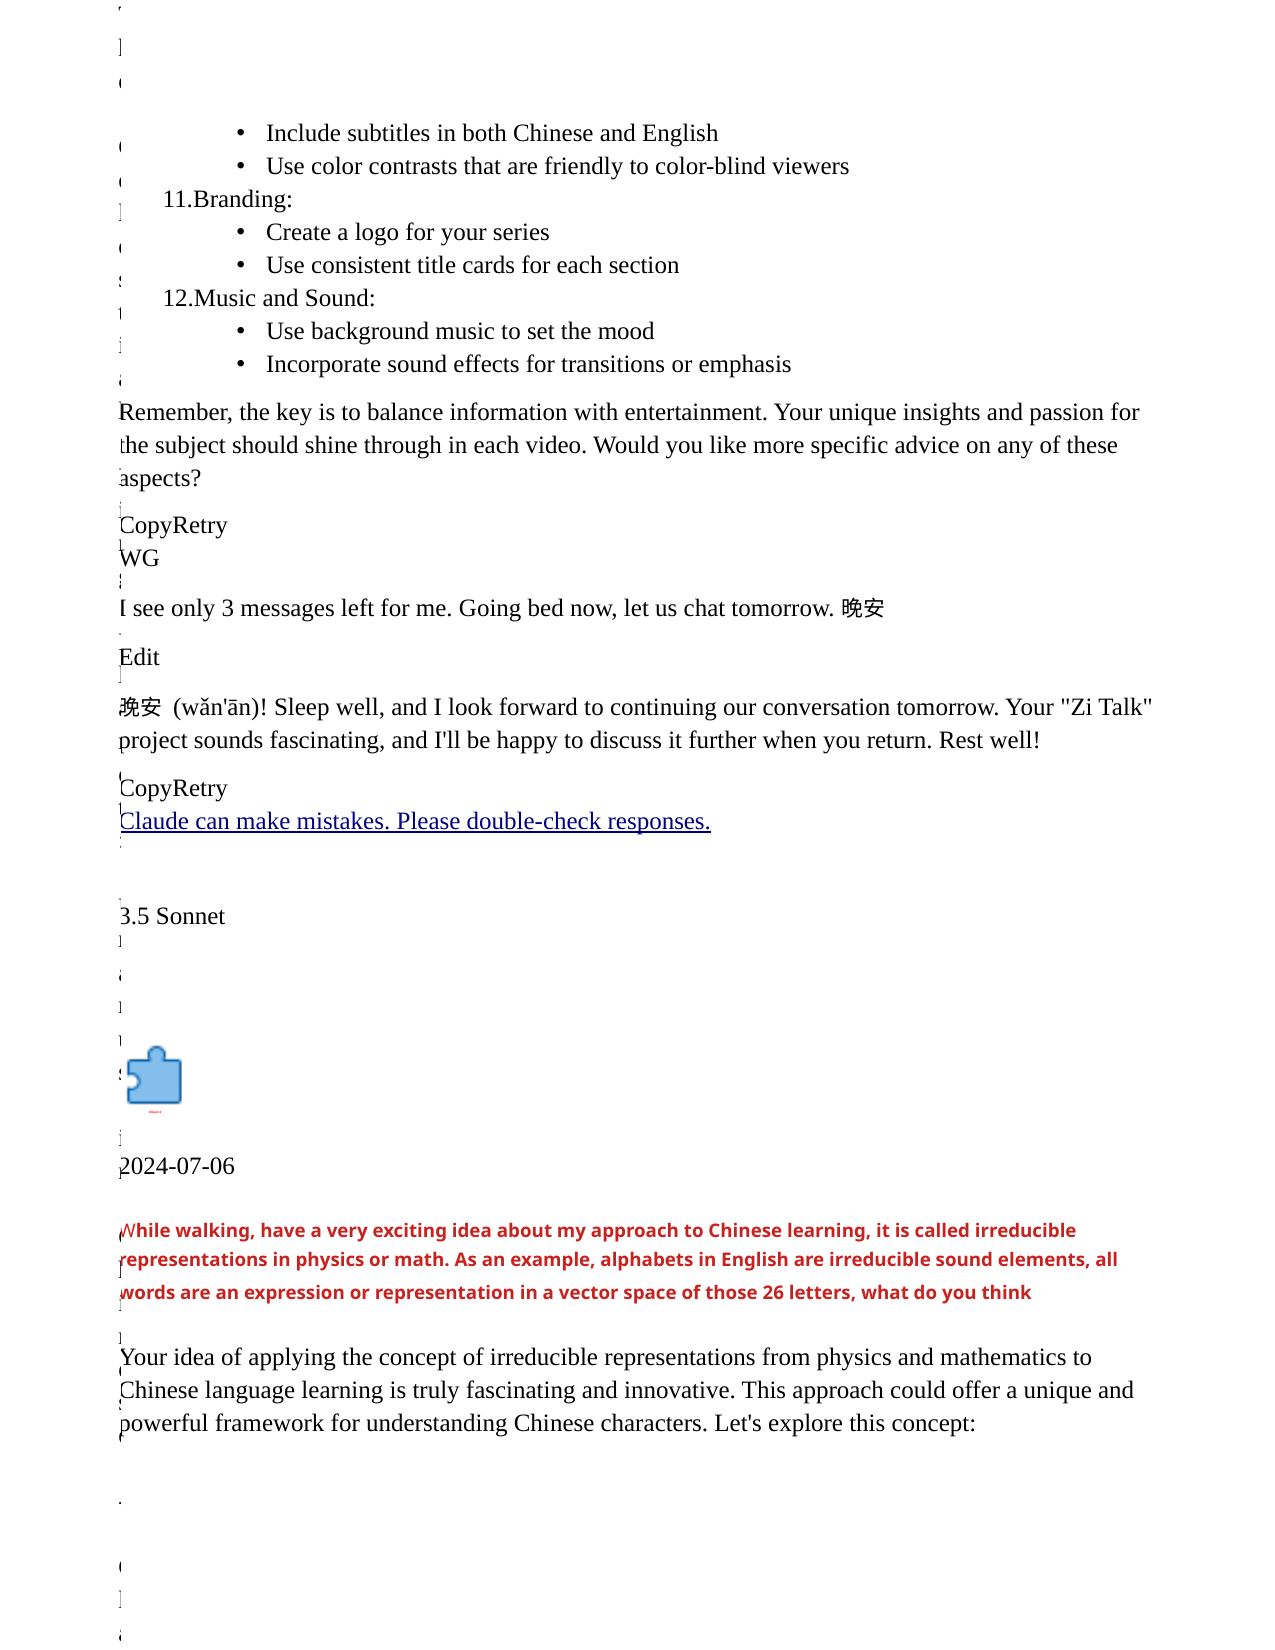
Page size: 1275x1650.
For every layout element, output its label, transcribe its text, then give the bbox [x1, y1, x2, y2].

text Remember, the key is to balance information with entertainment. Your unique insights and passion for the subject should shine through in each video. Would you like more specific advice on any of these aspects? [121, 397, 1157, 492]
text Claude can make mistakes. Please double-check responses. [121, 806, 1157, 835]
list Branding: [162, 184, 1157, 213]
list Use consistent title cards for each section [236, 250, 1157, 279]
text Edit [121, 642, 1157, 671]
list Music and Sound: [162, 283, 1157, 312]
text CopyRetry [121, 773, 1157, 802]
list Use background music to set the mood [236, 316, 1157, 345]
text WG [121, 543, 1157, 572]
text 2024-07-06 [121, 1151, 1157, 1180]
text 3.5 Sonnet [121, 901, 1157, 930]
list Create a logo for your series [236, 217, 1157, 246]
list Include subtitles in both Chinese and English [236, 118, 1157, 147]
list Use color contrasts that are friendly to color-blind viewers [236, 151, 1157, 180]
text CopyRetry [121, 511, 1157, 539]
list Incorporate sound effects for transitions or emphasis [236, 349, 1157, 378]
text While walking, have a very exciting idea about my approach to Chinese learning, it is called irreducible representations in physics or math. As an example, alphabets in English are irreducible sound elements, all words are an expression or representation in a vector space of those 26 letters, what do you think [121, 1217, 1157, 1305]
text 晚安 (wǎn'ān)! Sleep well, and I look forward to continuing our conversation tomorrow. Your "Zi Talk" project sounds fascinating, and I'll be happy to discuss it further when you return. Rest well! [121, 690, 1157, 754]
text I see only 3 messages left for me. Going bed now, let us chat tomorrow. 晚安 [121, 591, 1157, 623]
text Your idea of applying the concept of irreducible representations from physics and mathematics to Chinese language learning is truly fascinating and innovative. This approach could offer a unique and powerful framework for understanding Chinese characters. Let's explore this concept: [121, 1342, 1157, 1437]
